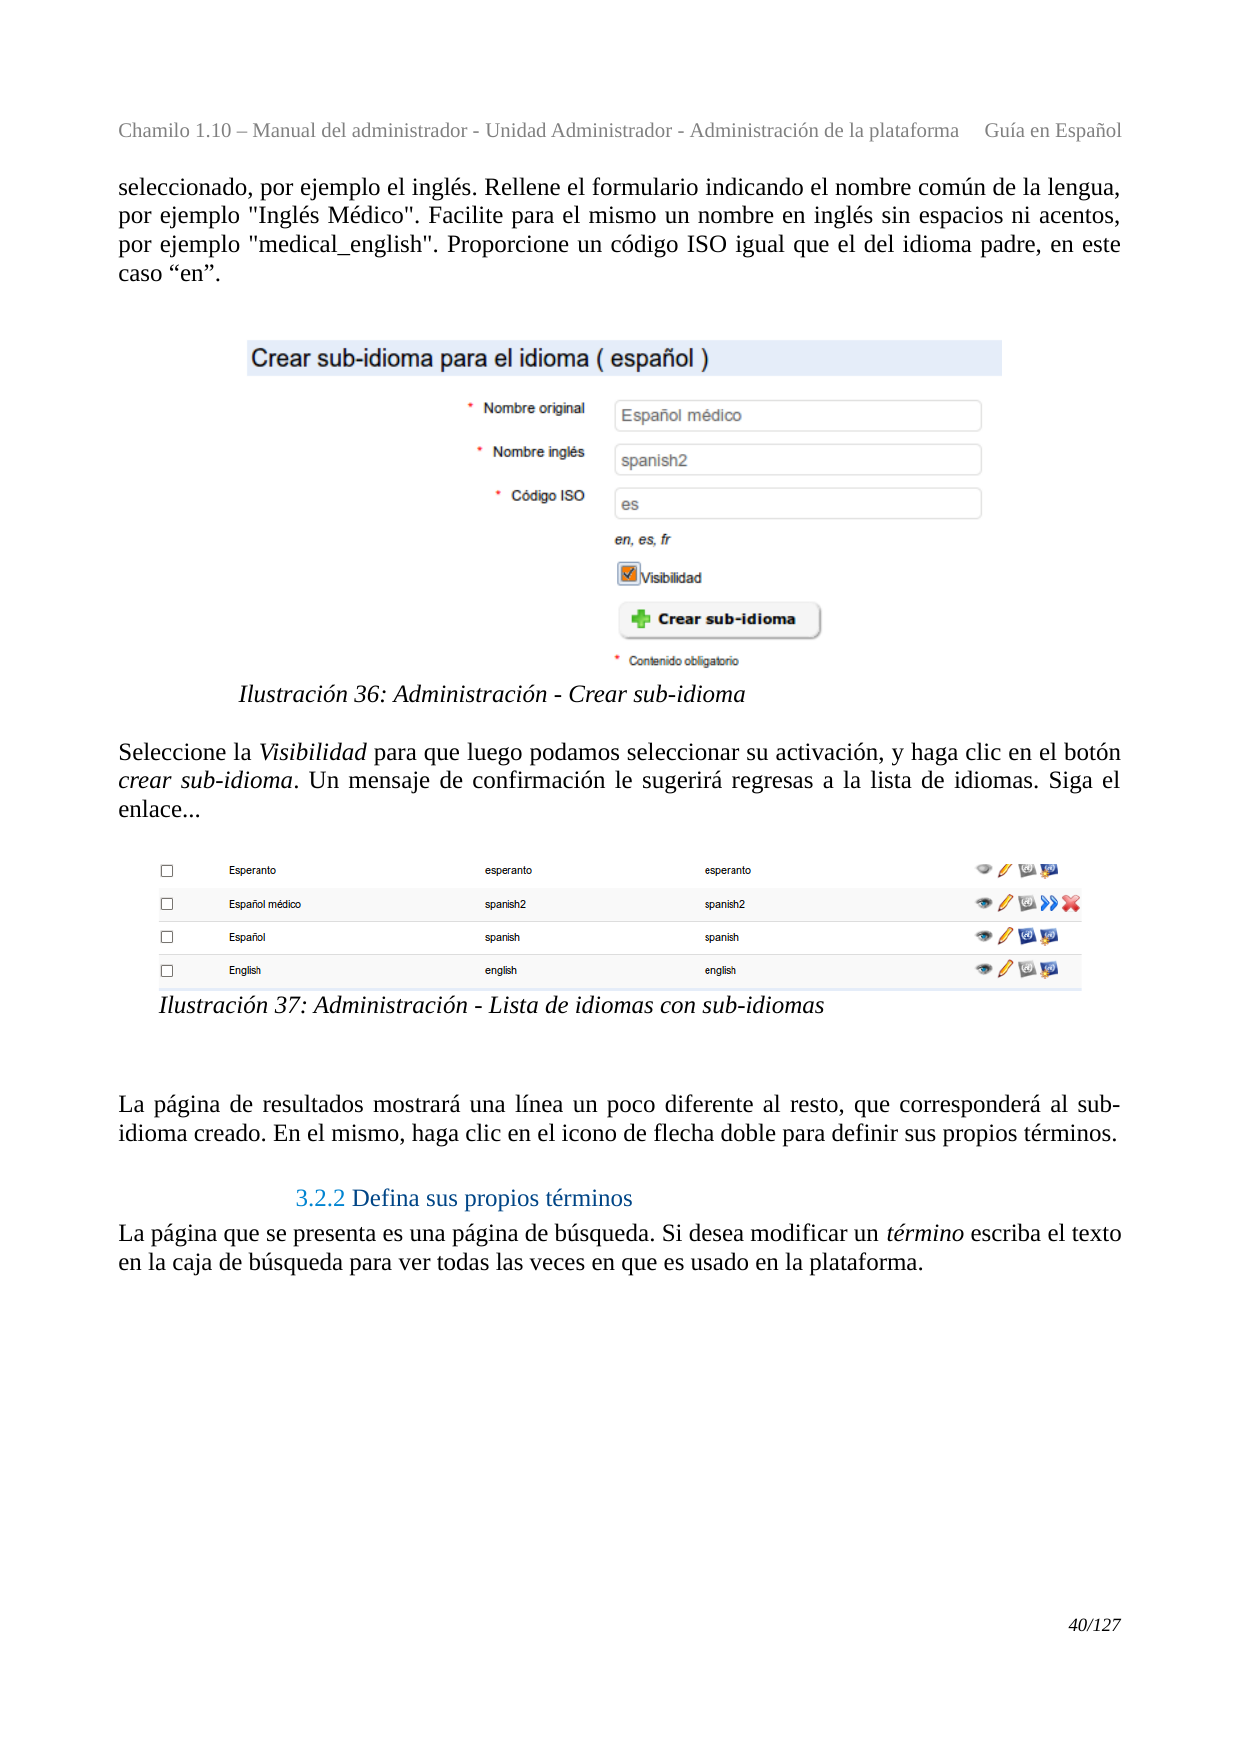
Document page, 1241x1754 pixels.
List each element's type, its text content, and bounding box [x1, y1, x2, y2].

text La página que se presenta es una página de búsqueda. Si desea modificar un término escriba el texto en la caja de búsqueda para ver todas las veces en que es usado en la plataforma. [118, 1218, 1122, 1275]
subtitle Defina sus propios términos [295, 1183, 1122, 1211]
text Ilustración 37: Administración - Lista de idiomas con sub-idiomas [158, 991, 1081, 1019]
text seleccionado, por ejemplo el inglés. Rellene el formulario indicando el nombre común de la lengua, por ejemplo "Inglés Médico". Facilite para el mismo un nombre en inglés sin espacios ni acentos, por ejemplo "medical_english". Proporcione un código ISO igual que el del idioma padre, en este caso “en”. [118, 172, 1122, 287]
text La página de resultados mostrará una línea un poco diferente al resto, que corresponderá al sub-idioma creado. En el mismo, haga clic en el icono de flecha doble para definir sus propios términos. [118, 1089, 1122, 1147]
picture [238, 328, 1002, 680]
text Ilustración 36: Administración - Crear sub-idioma [238, 680, 1002, 708]
text Seleccione la Visibilidad para que luego podamos seleccionar su activación, y haga clic en el botón crear sub-idioma. Un mensaje de confirmación le sugerirá regresas a la lista de idiomas. Siga el enlace... [118, 737, 1122, 823]
picture [158, 864, 1082, 991]
